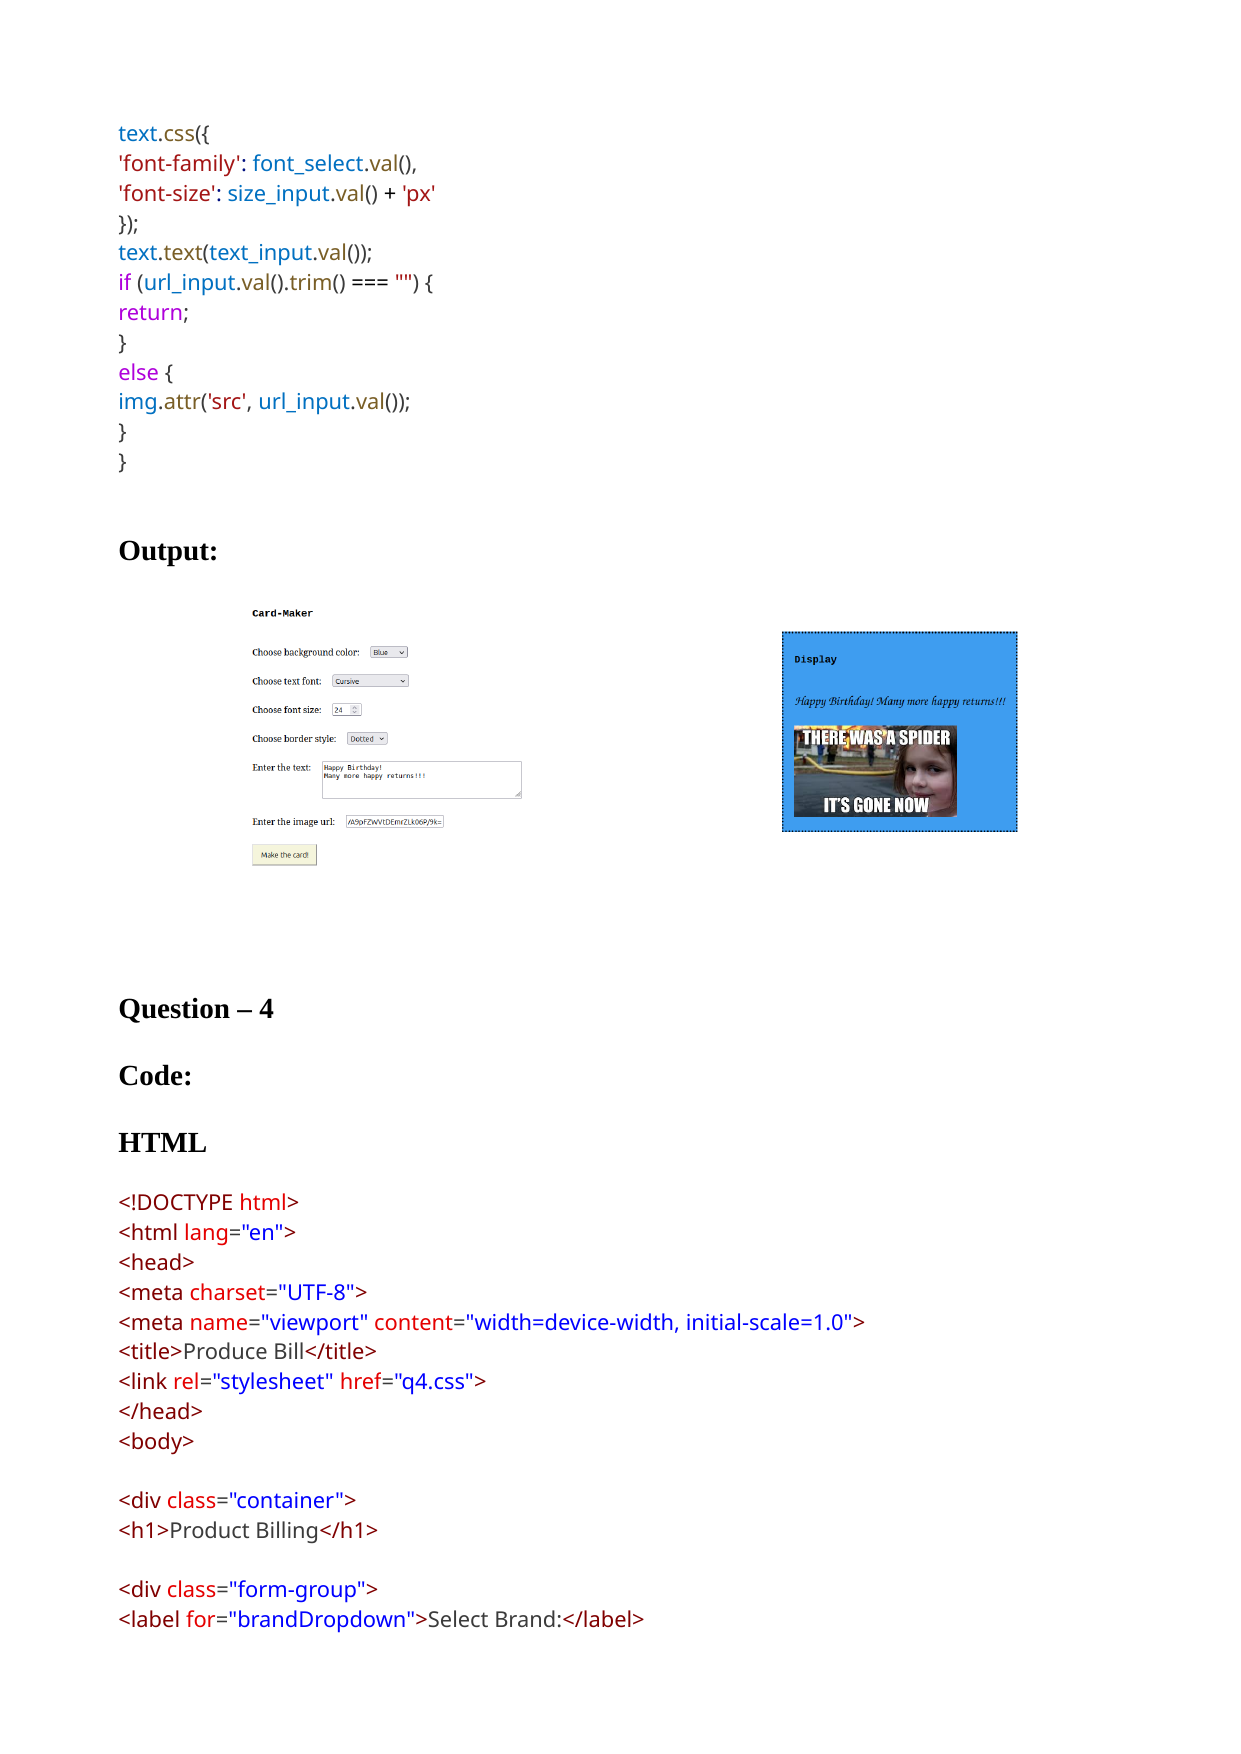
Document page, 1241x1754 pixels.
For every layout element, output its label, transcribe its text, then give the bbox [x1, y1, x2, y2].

text <html lang="en"> [118, 1217, 1122, 1247]
text <link rel="stylesheet" href="q4.css"> [118, 1366, 1122, 1396]
text HTML [118, 1125, 1122, 1158]
text else { [118, 356, 1122, 386]
text 'font-family': font_select.val(), [118, 148, 1122, 178]
text } [118, 416, 1122, 446]
text }); [118, 207, 1122, 237]
text <meta charset="UTF-8"> [118, 1277, 1122, 1306]
text Question – 4 [118, 991, 1122, 1024]
text <head> [118, 1247, 1122, 1277]
text } [118, 446, 1122, 476]
text return; [118, 297, 1122, 327]
text Code: [118, 1058, 1122, 1091]
text <div class="container"> [118, 1485, 1122, 1515]
text img.attr('src', url_input.val()); [118, 386, 1122, 416]
text <meta name="viewport" content="width=device-width, initial-scale=1.0"> [118, 1306, 1122, 1336]
text 'font-size': size_input.val() + 'px' [118, 178, 1122, 207]
text <!DOCTYPE html> [118, 1187, 1122, 1217]
text </head> [118, 1396, 1122, 1426]
picture [118, 595, 1123, 905]
text <label for="brandDropdown">Select Brand:</label> [118, 1604, 1122, 1634]
text <title>Produce Bill</title> [118, 1336, 1122, 1366]
text Output: [118, 533, 1122, 567]
text } [118, 327, 1122, 356]
text <body> [118, 1426, 1122, 1455]
text <div class="form-group"> [118, 1574, 1122, 1604]
text <h1>Product Billing</h1> [118, 1515, 1122, 1545]
text if (url_input.val().trim() === "") { [118, 267, 1122, 297]
text text.text(text_input.val()); [118, 237, 1122, 267]
text text.css({ [118, 118, 1122, 148]
